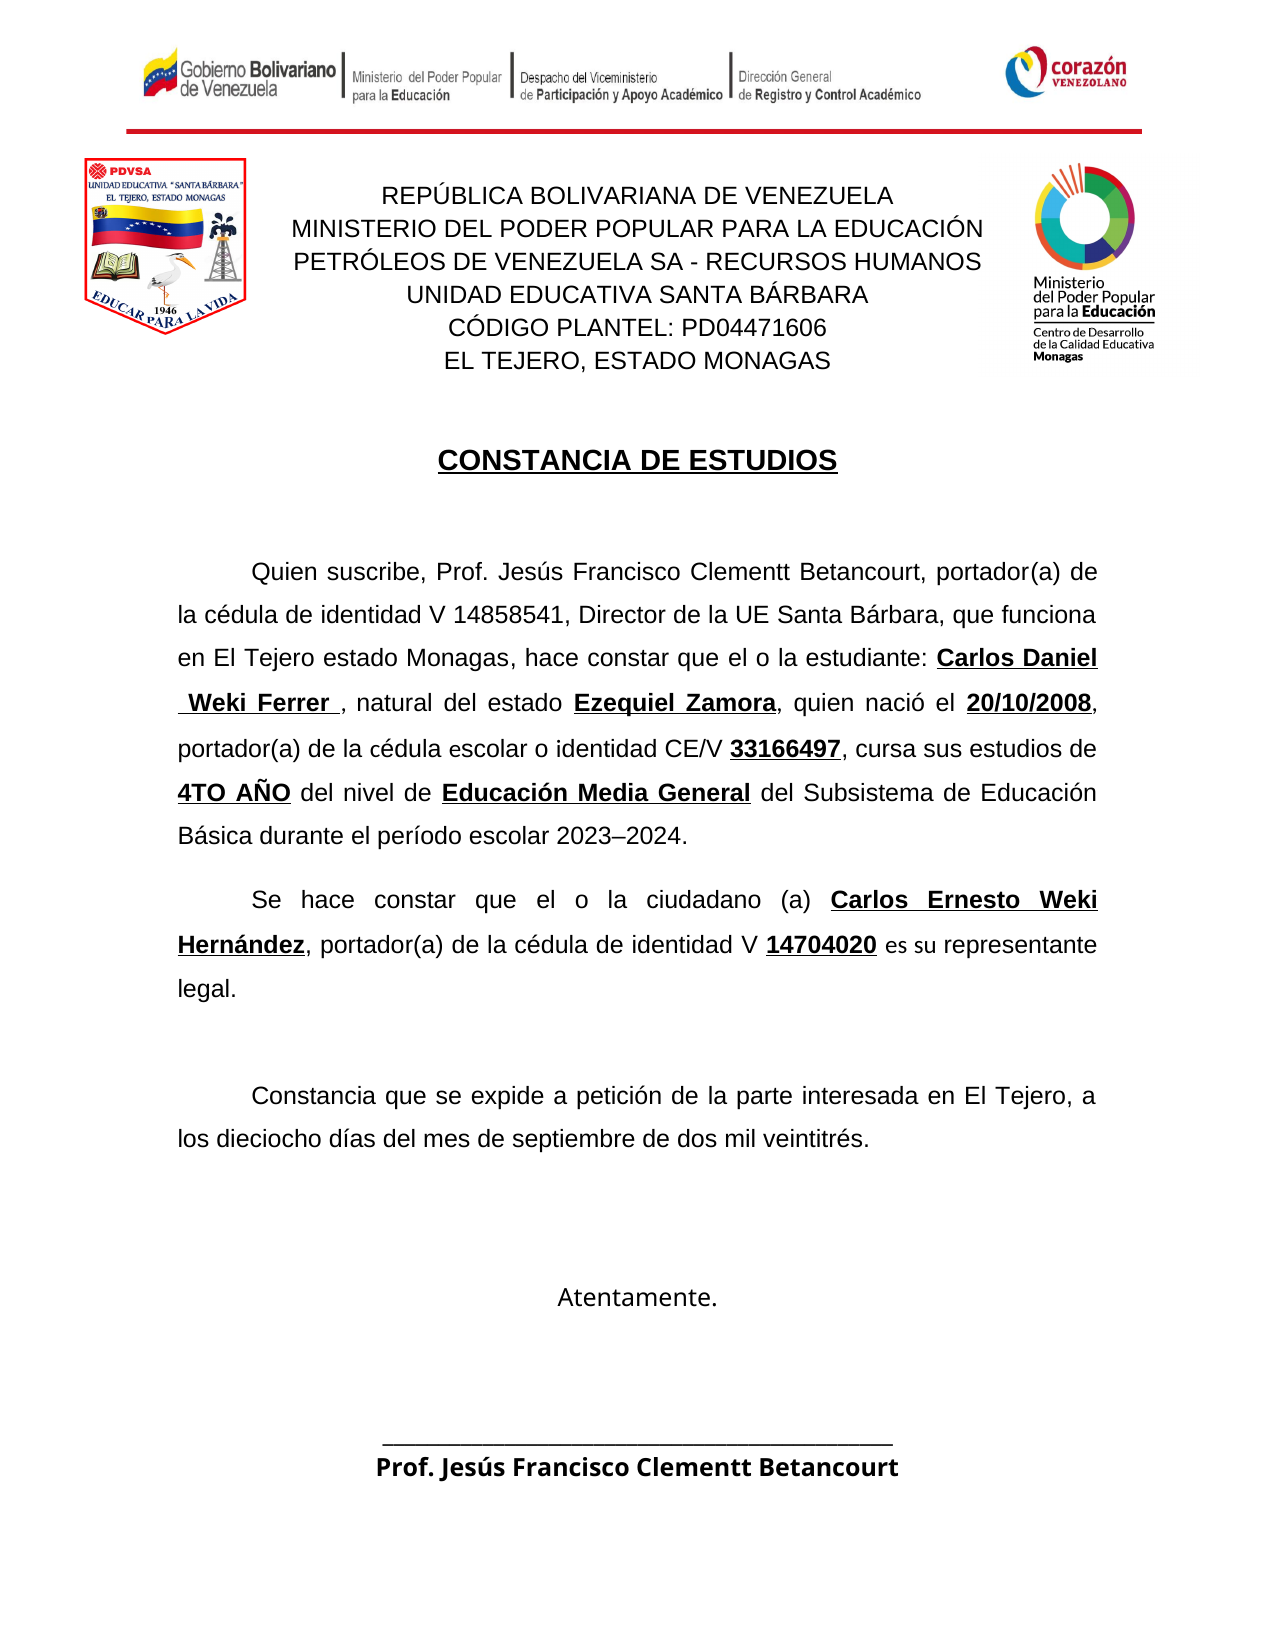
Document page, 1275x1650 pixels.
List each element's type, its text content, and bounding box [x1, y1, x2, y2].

text EL TEJERO, ESTADO MONAGAS [177, 346, 978, 374]
text UNIDAD EDUCATIVA SANTA BÁRBARA [252, 280, 978, 308]
subtitle REPÚBLICA BOLIVARIANA DE VENEZUELA [252, 181, 978, 209]
subtitle CONSTANCIA DE ESTUDIOS [177, 443, 1098, 476]
picture [978, 153, 1200, 377]
picture [79, 158, 252, 335]
text Atentamente. [177, 1279, 1098, 1313]
text Se hace constar que el o la ciudadano (a) Carlos Ernesto Weki Hernández, portador(a) de la cédula de identidad V 14704020 es su representante legal. [177, 885, 1098, 1002]
text Quien suscribe, Prof. Jesús Francisco Clementt Betancourt, portador(a) de la cédula de identidad V 14858541, Director de la UE Santa Bárbara, que funciona en El Tejero estado Monagas, hace constar que el o la estudiante: Carlos Daniel Weki Ferrer , natural del estado Ezequiel Zamora, quien nació el 20/10/2008, portador(a) de la cédula escolar o identidad CE/V 33166497, cursa sus estudios de 4TO AÑO del nivel de Educación Media General del Subsistema de Educación Básica durante el período escolar 2023–2024. [177, 557, 1098, 849]
text CÓDIGO PLANTEL: PD04471606 [177, 313, 978, 341]
picture [126, 11, 1142, 134]
text Prof. Jesús Francisco Clementt Betancourt [177, 1450, 1098, 1484]
text ______________________________________________ [177, 1416, 1098, 1450]
text Constancia que se expide a petición de la parte interesada en El Tejero, a los dieciocho días del mes de septiembre de dos mil veintitrés. [177, 1081, 1098, 1153]
subtitle PETRÓLEOS DE VENEZUELA SA - RECURSOS HUMANOS [252, 247, 978, 275]
subtitle MINISTERIO DEL PODER POPULAR PARA LA EDUCACIÓN [252, 214, 978, 242]
